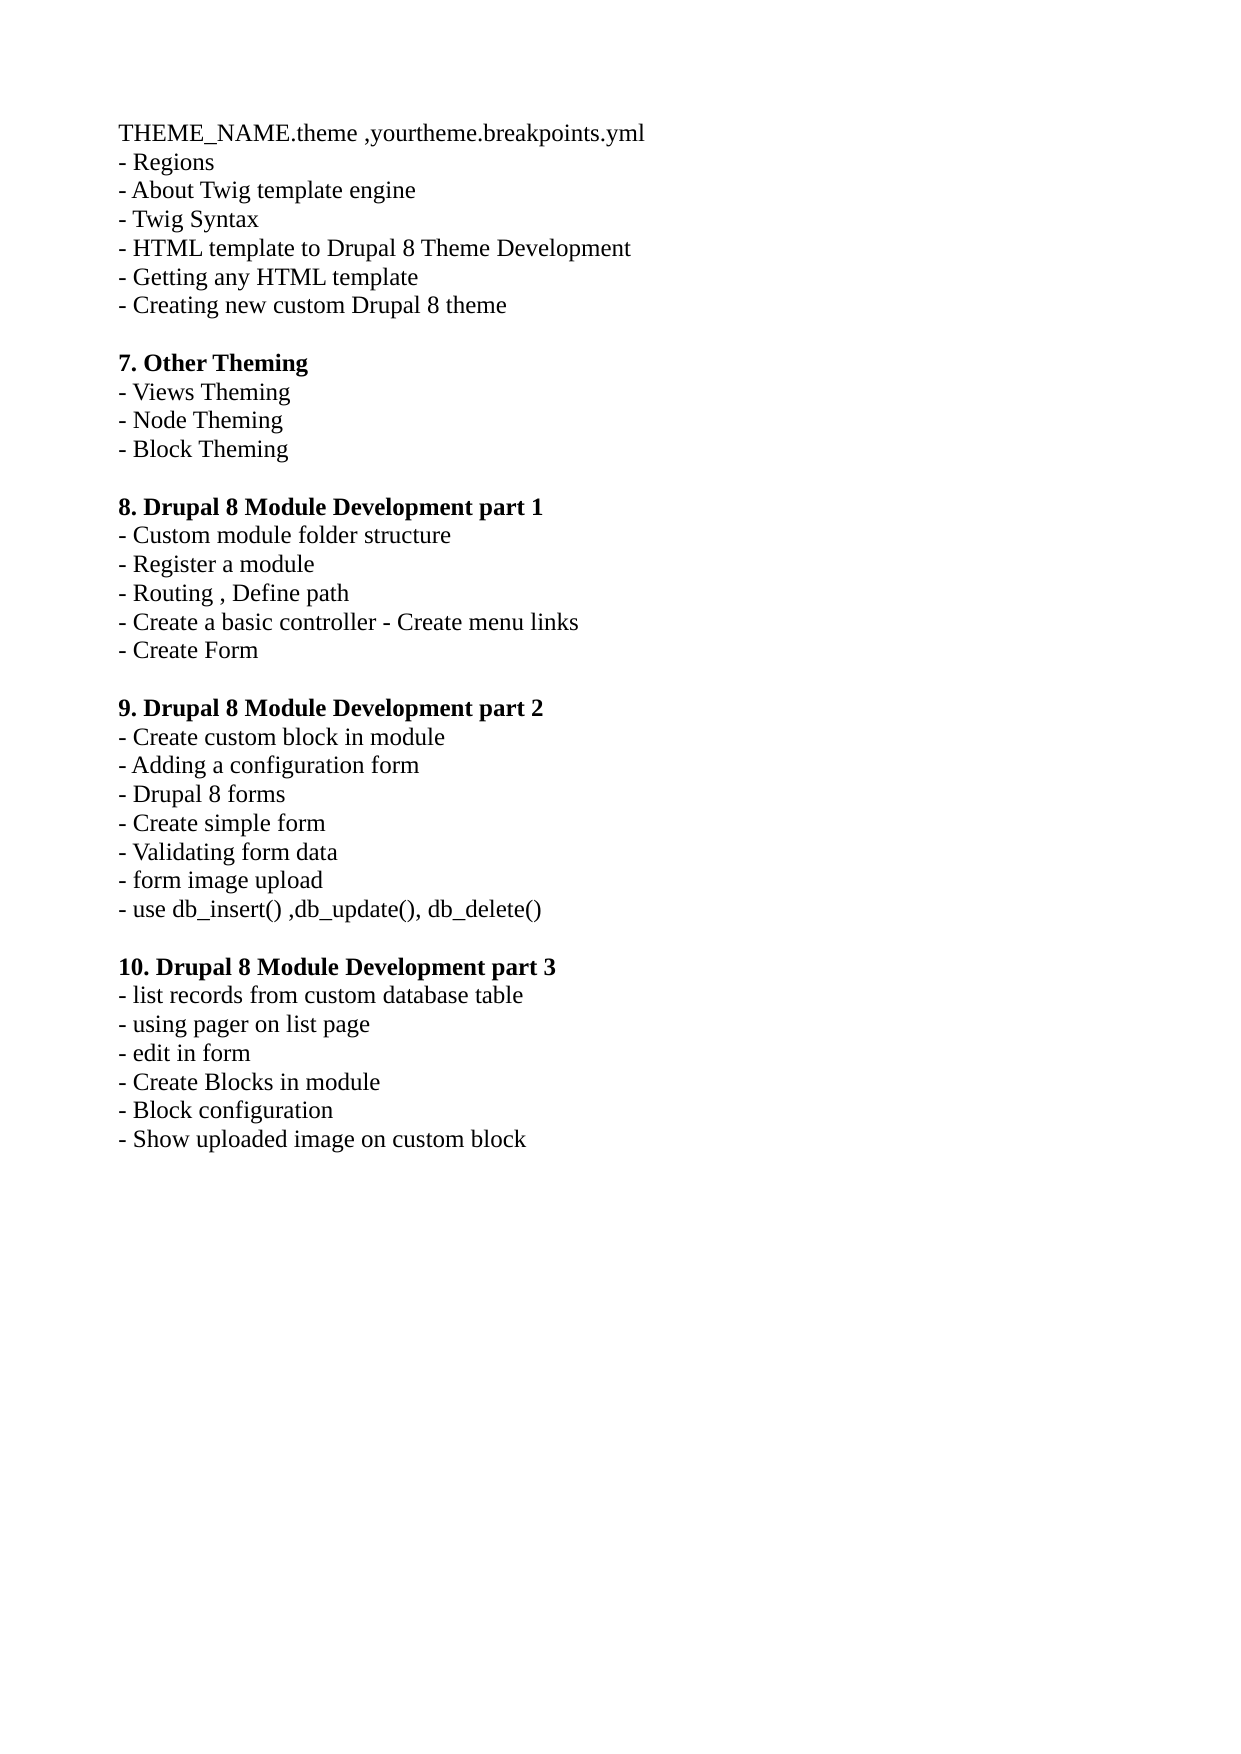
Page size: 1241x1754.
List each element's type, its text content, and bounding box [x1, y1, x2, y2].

text - Views Theming [118, 377, 1122, 406]
text - Creating new custom Drupal 8 theme [118, 291, 1122, 319]
text - Create Form [118, 636, 1122, 664]
text - using pager on list page [118, 1009, 1122, 1038]
text - Show uploaded image on custom block [118, 1124, 1122, 1153]
text THEME_NAME.theme ,yourtheme.breakpoints.yml [118, 118, 1122, 147]
text - Validating form data [118, 837, 1122, 866]
text - use db_insert() ,db_update(), db_delete() [118, 894, 1122, 923]
text - Create custom block in module [118, 722, 1122, 751]
text - HTML template to Drupal 8 Theme Development [118, 233, 1122, 262]
text - Block Theming [118, 434, 1122, 463]
text - Node Theming [118, 406, 1122, 434]
text - form image upload [118, 866, 1122, 894]
text - Custom module folder structure [118, 521, 1122, 549]
text - Regions [118, 147, 1122, 176]
text - Create Blocks in module [118, 1067, 1122, 1096]
text - Adding a configuration form [118, 751, 1122, 779]
text - list records from custom database table [118, 981, 1122, 1009]
text - Getting any HTML template [118, 262, 1122, 291]
text - Drupal 8 forms [118, 779, 1122, 808]
text - Routing , Define path [118, 578, 1122, 607]
text - Twig Syntax [118, 204, 1122, 233]
text - Create simple form [118, 808, 1122, 837]
text - Create a basic controller - Create menu links [118, 607, 1122, 636]
text - Block configuration [118, 1096, 1122, 1124]
text 9. Drupal 8 Module Development part 2 [118, 693, 1122, 722]
text - About Twig template engine [118, 176, 1122, 204]
text - Register a module [118, 549, 1122, 578]
text - edit in form [118, 1038, 1122, 1067]
text 7. Other Theming [118, 348, 1122, 377]
text 8. Drupal 8 Module Development part 1 [118, 492, 1122, 521]
text 10. Drupal 8 Module Development part 3 [118, 952, 1122, 981]
